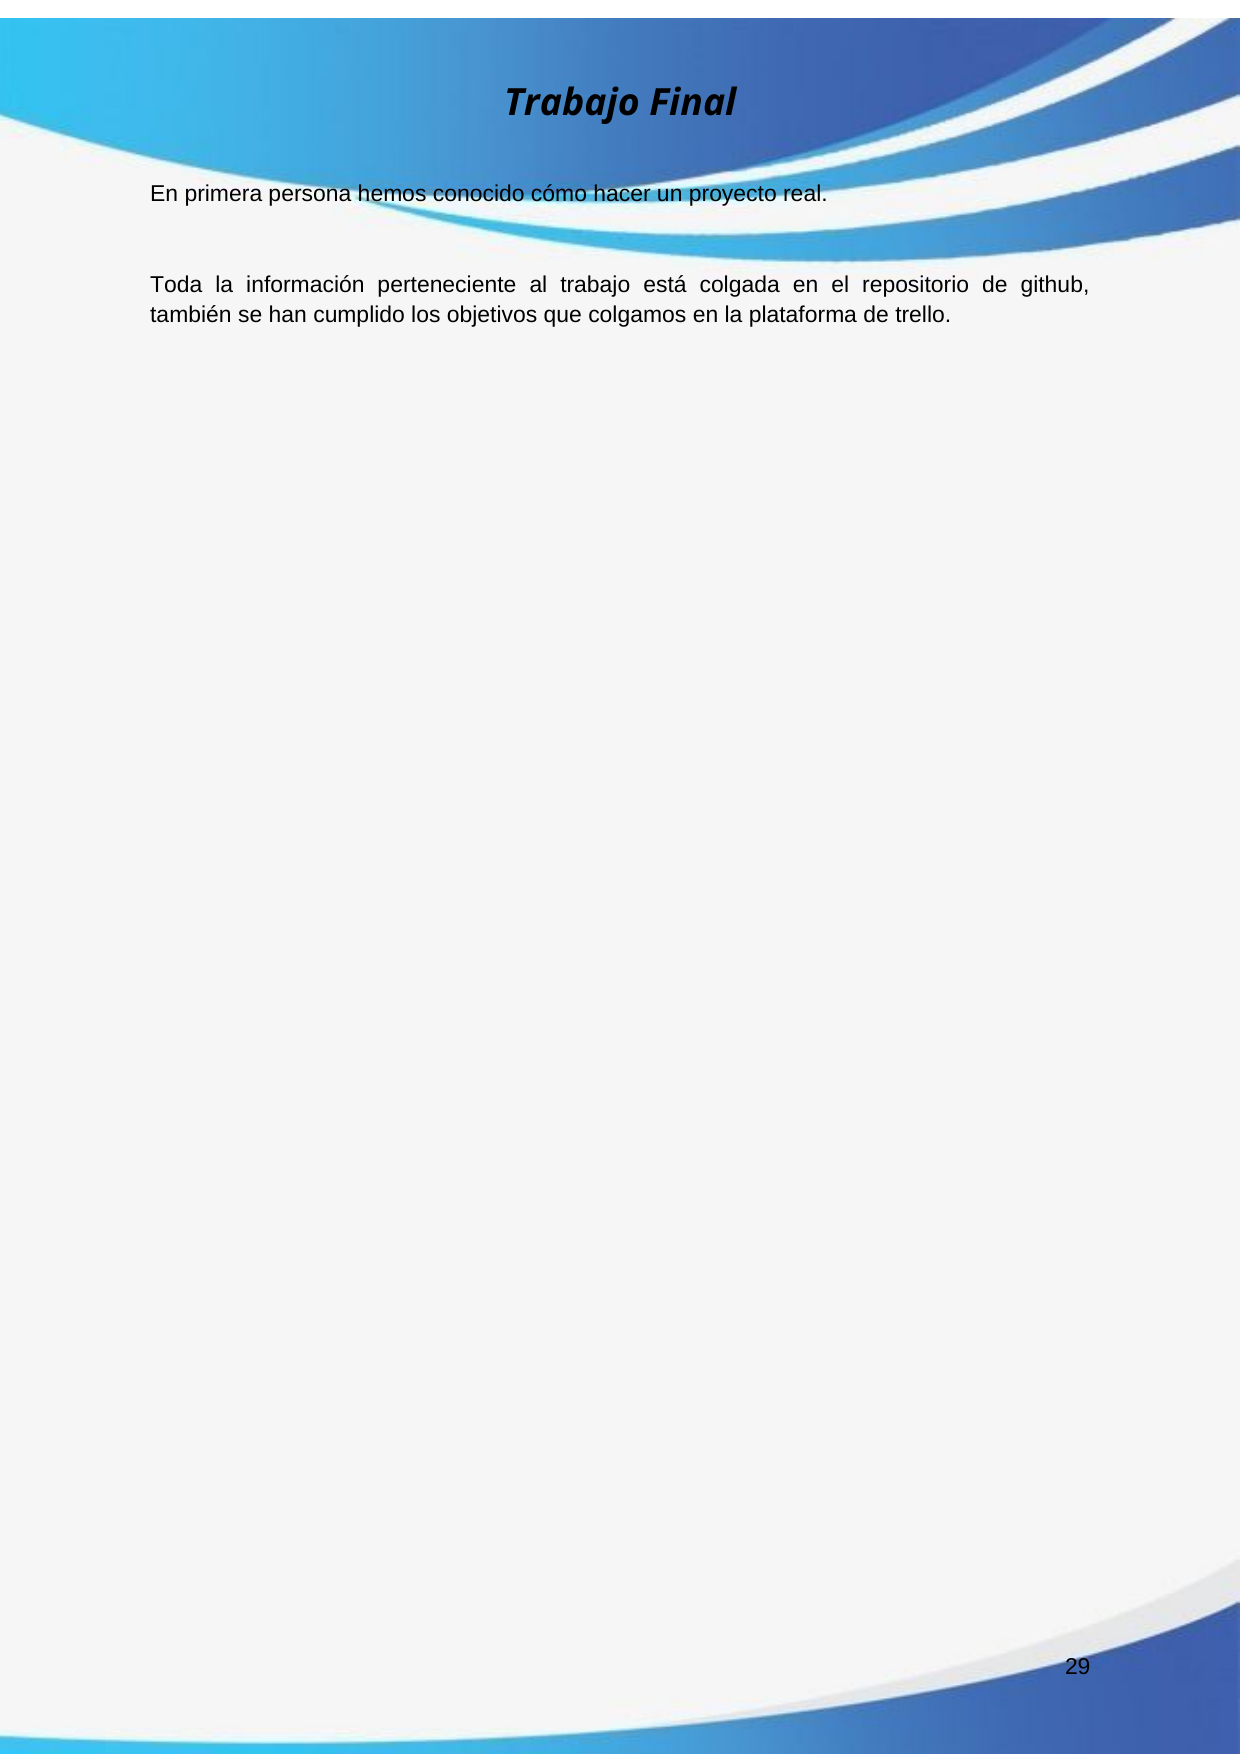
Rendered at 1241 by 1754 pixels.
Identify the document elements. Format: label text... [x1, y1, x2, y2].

picture [0, 18, 1240, 1754]
text En primera persona hemos conocido cómo hacer un proyecto real. [150, 180, 1090, 207]
text Toda la información perteneciente al trabajo está colgada en el repositorio de github, también se han cumplido los objetivos que colgamos en la plataforma de trello. [150, 271, 1090, 327]
